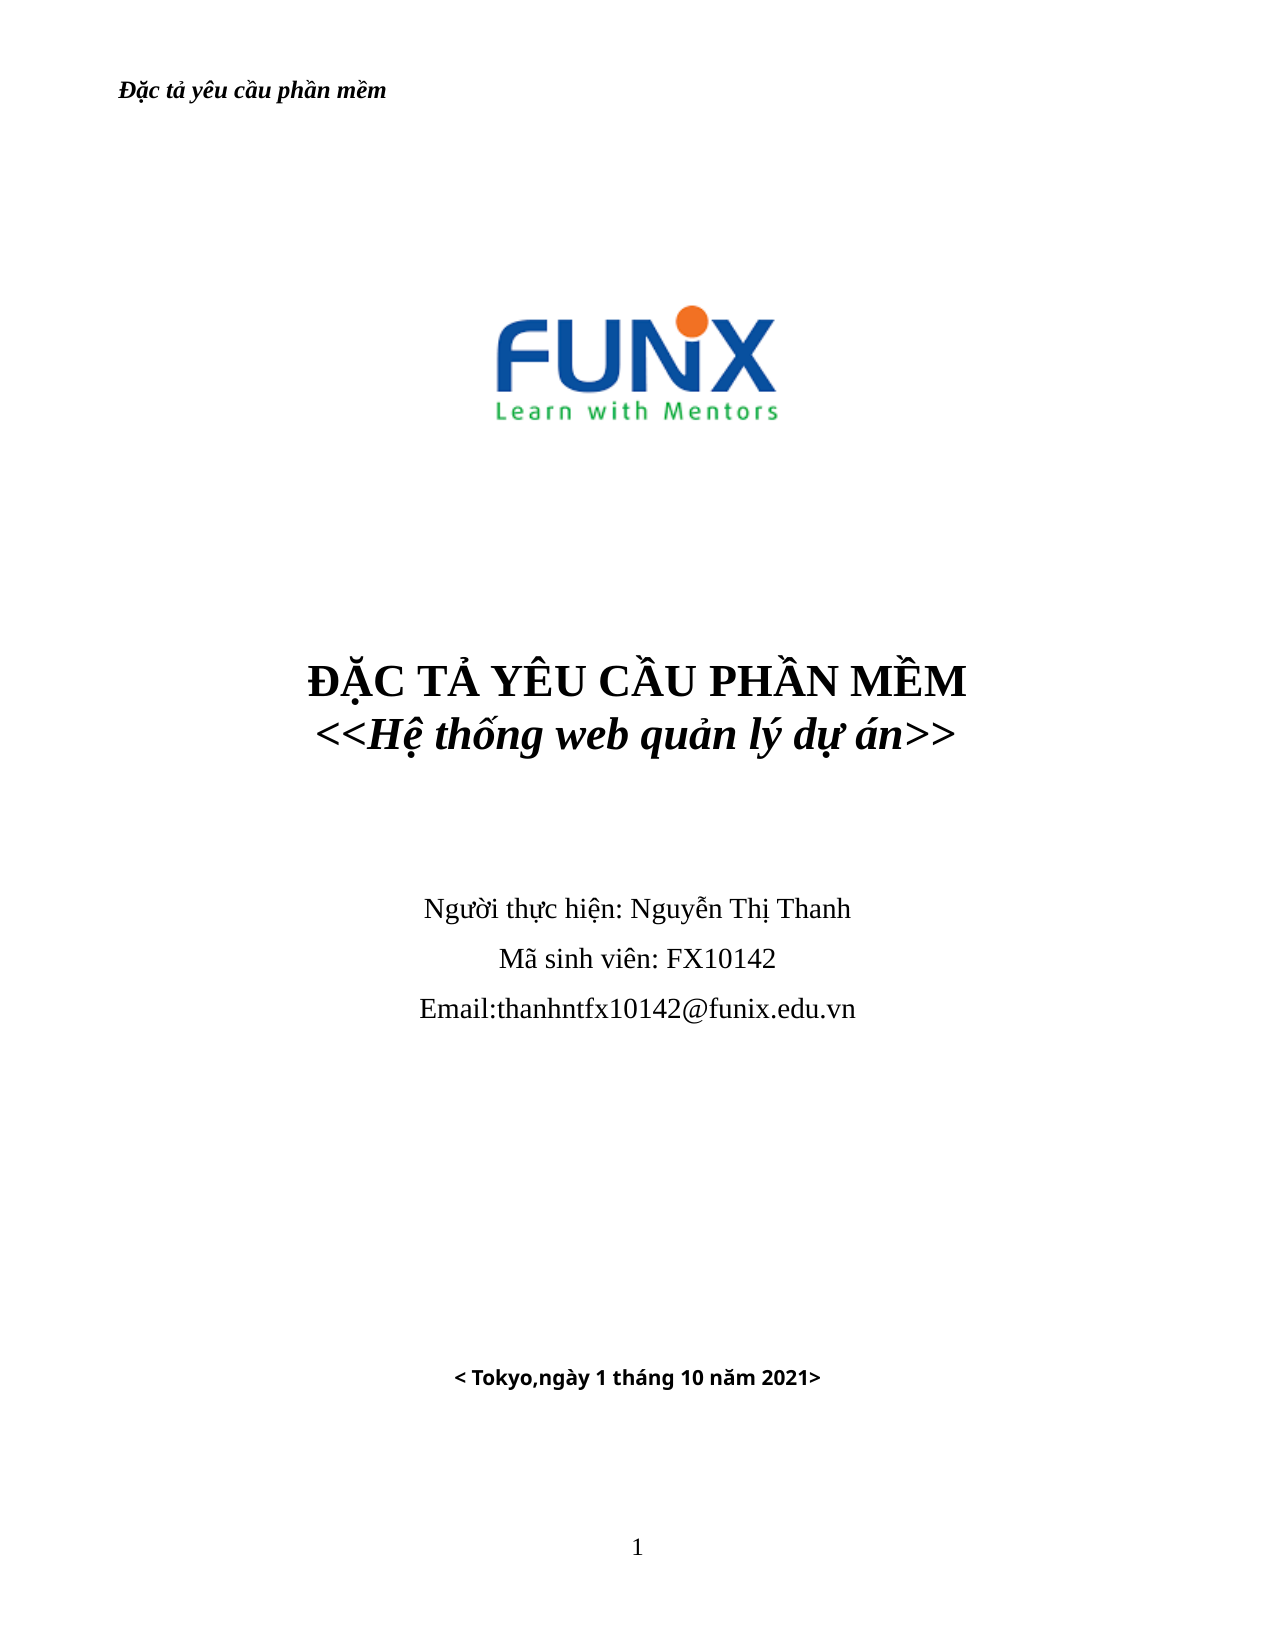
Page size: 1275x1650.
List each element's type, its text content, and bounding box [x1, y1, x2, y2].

text Mã sinh viên: FX10142 [118, 941, 1157, 975]
text Người thực hiện: Nguyễn Thị Thanh [118, 891, 1157, 924]
text Đặc tả yêu cầu phần mềm [118, 654, 1157, 707]
text <<Hệ thống web quản lý dự án>> [118, 707, 1157, 759]
text Email:thanhntfx10142@funix.edu.vn [118, 992, 1157, 1025]
text < Tokyo,ngày 1 tháng 10 năm 2021> [118, 1363, 1157, 1392]
